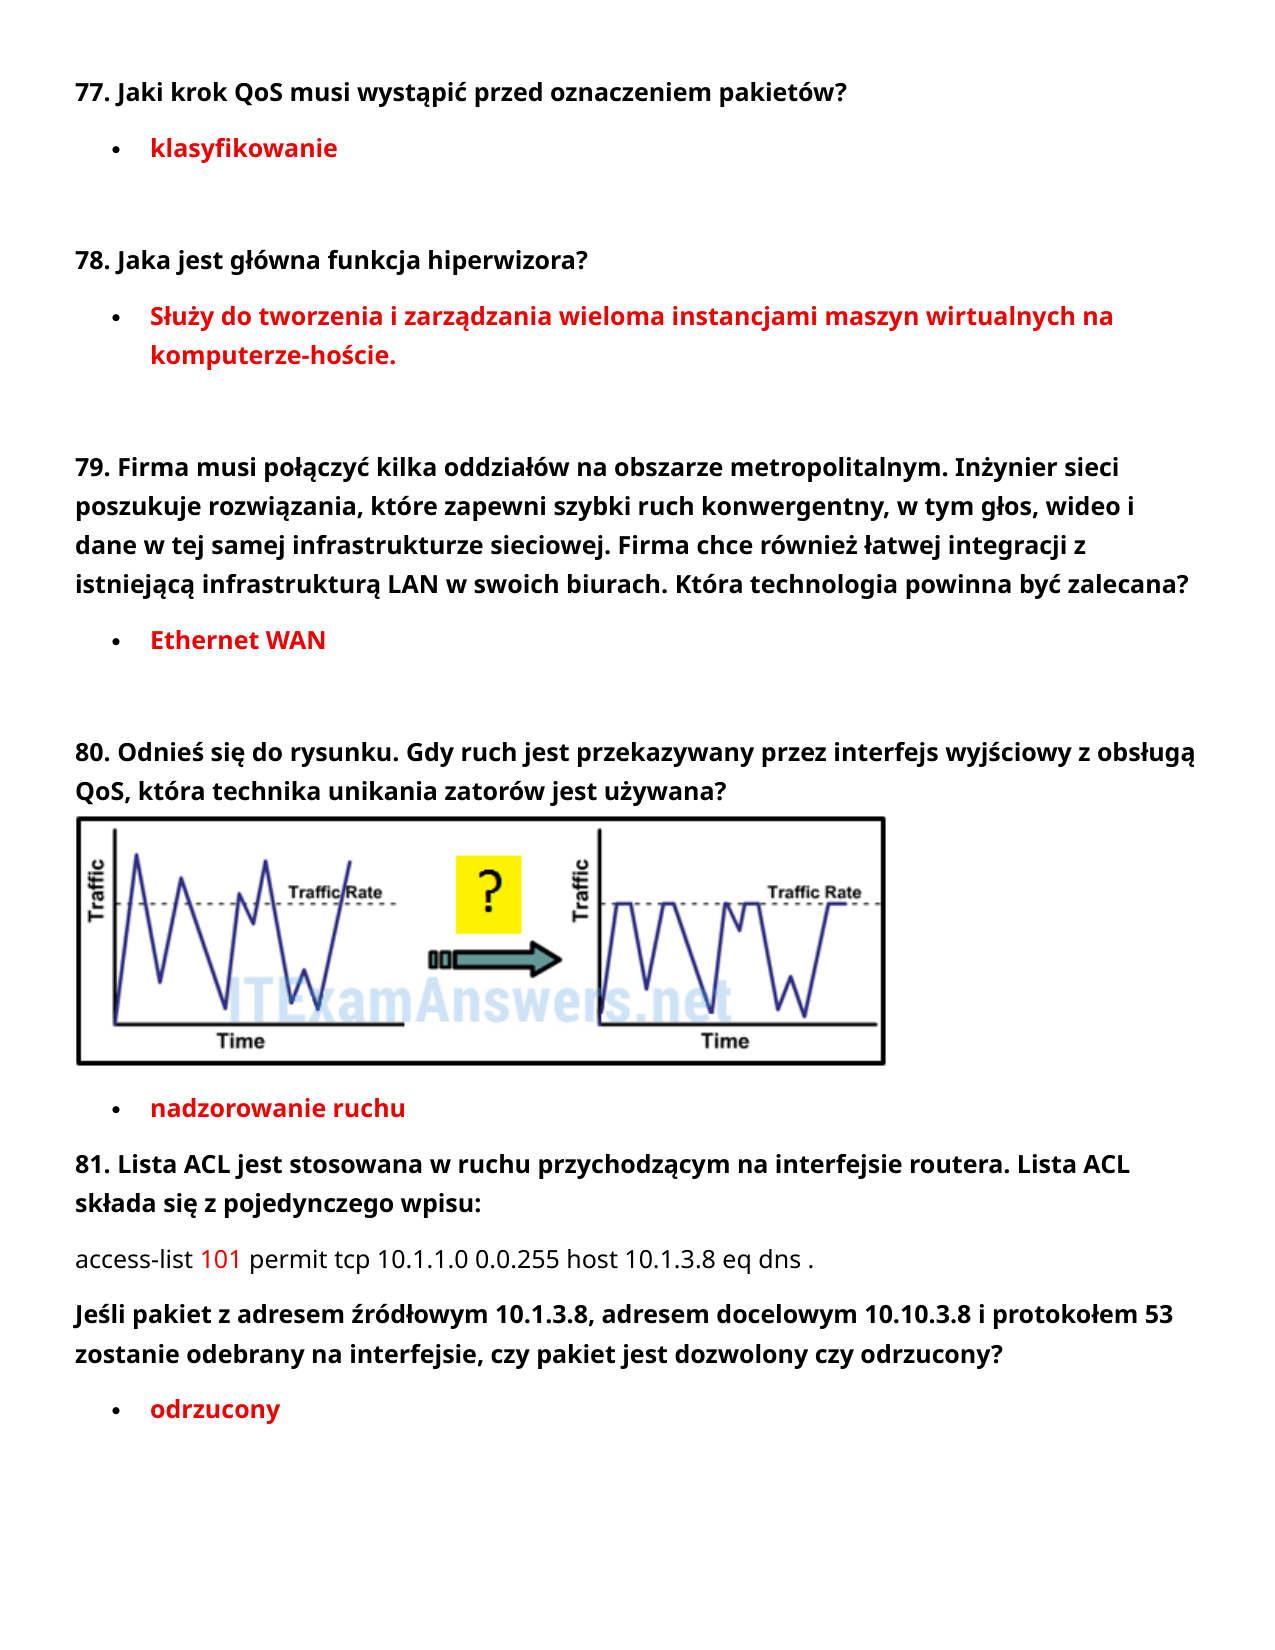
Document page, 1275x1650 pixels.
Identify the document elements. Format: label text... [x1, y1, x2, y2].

text 79. Firma musi połączyć kilka oddziałów na obszarze metropolitalnym. Inżynier sieci poszukuje rozwiązania, które zapewni szybki ruch konwergentny, w tym głos, wideo i dane w tej samej infrastrukturze sieciowej. Firma chce również łatwej integracji z istniejącą infrastrukturą LAN w swoich biurach. Która technologia powinna być zalecana? [75, 449, 1200, 601]
list nadzorowanie ruchu [112, 1091, 1200, 1124]
text 77. Jaki krok QoS musi wystąpić przed oznaczeniem pakietów? [75, 75, 1200, 109]
text Jeśli pakiet z adresem źródłowym 10.1.3.8, adresem docelowym 10.10.3.8 i protokołem 53 zostanie odebrany na interfejsie, czy pakiet jest dozwolony czy odrzucony? [75, 1297, 1200, 1370]
list Służy do tworzenia i zarządzania wieloma instancjami maszyn wirtualnych na komputerze-hoście. [112, 298, 1200, 372]
text access-list 101 permit tcp 10.1.1.0 0.0.255 host 10.1.3.8 eq dns . [75, 1241, 1200, 1275]
list klasyfikowanie [112, 131, 1200, 165]
list Ethernet WAN [112, 622, 1200, 657]
text 80. Odnieś się do rysunku. Gdy ruch jest przekazywany przez interfejs wyjściowy z obsługą QoS, która technika unikania zatorów jest używana? [75, 734, 1200, 1069]
text 81. Lista ACL jest stosowana w ruchu przychodzącym na interfejsie routera. Lista ACL składa się z pojedynczego wpisu: [75, 1146, 1200, 1219]
text 78. Jaka jest główna funkcja hiperwizora? [75, 242, 1200, 277]
list odrzucony [112, 1392, 1200, 1426]
